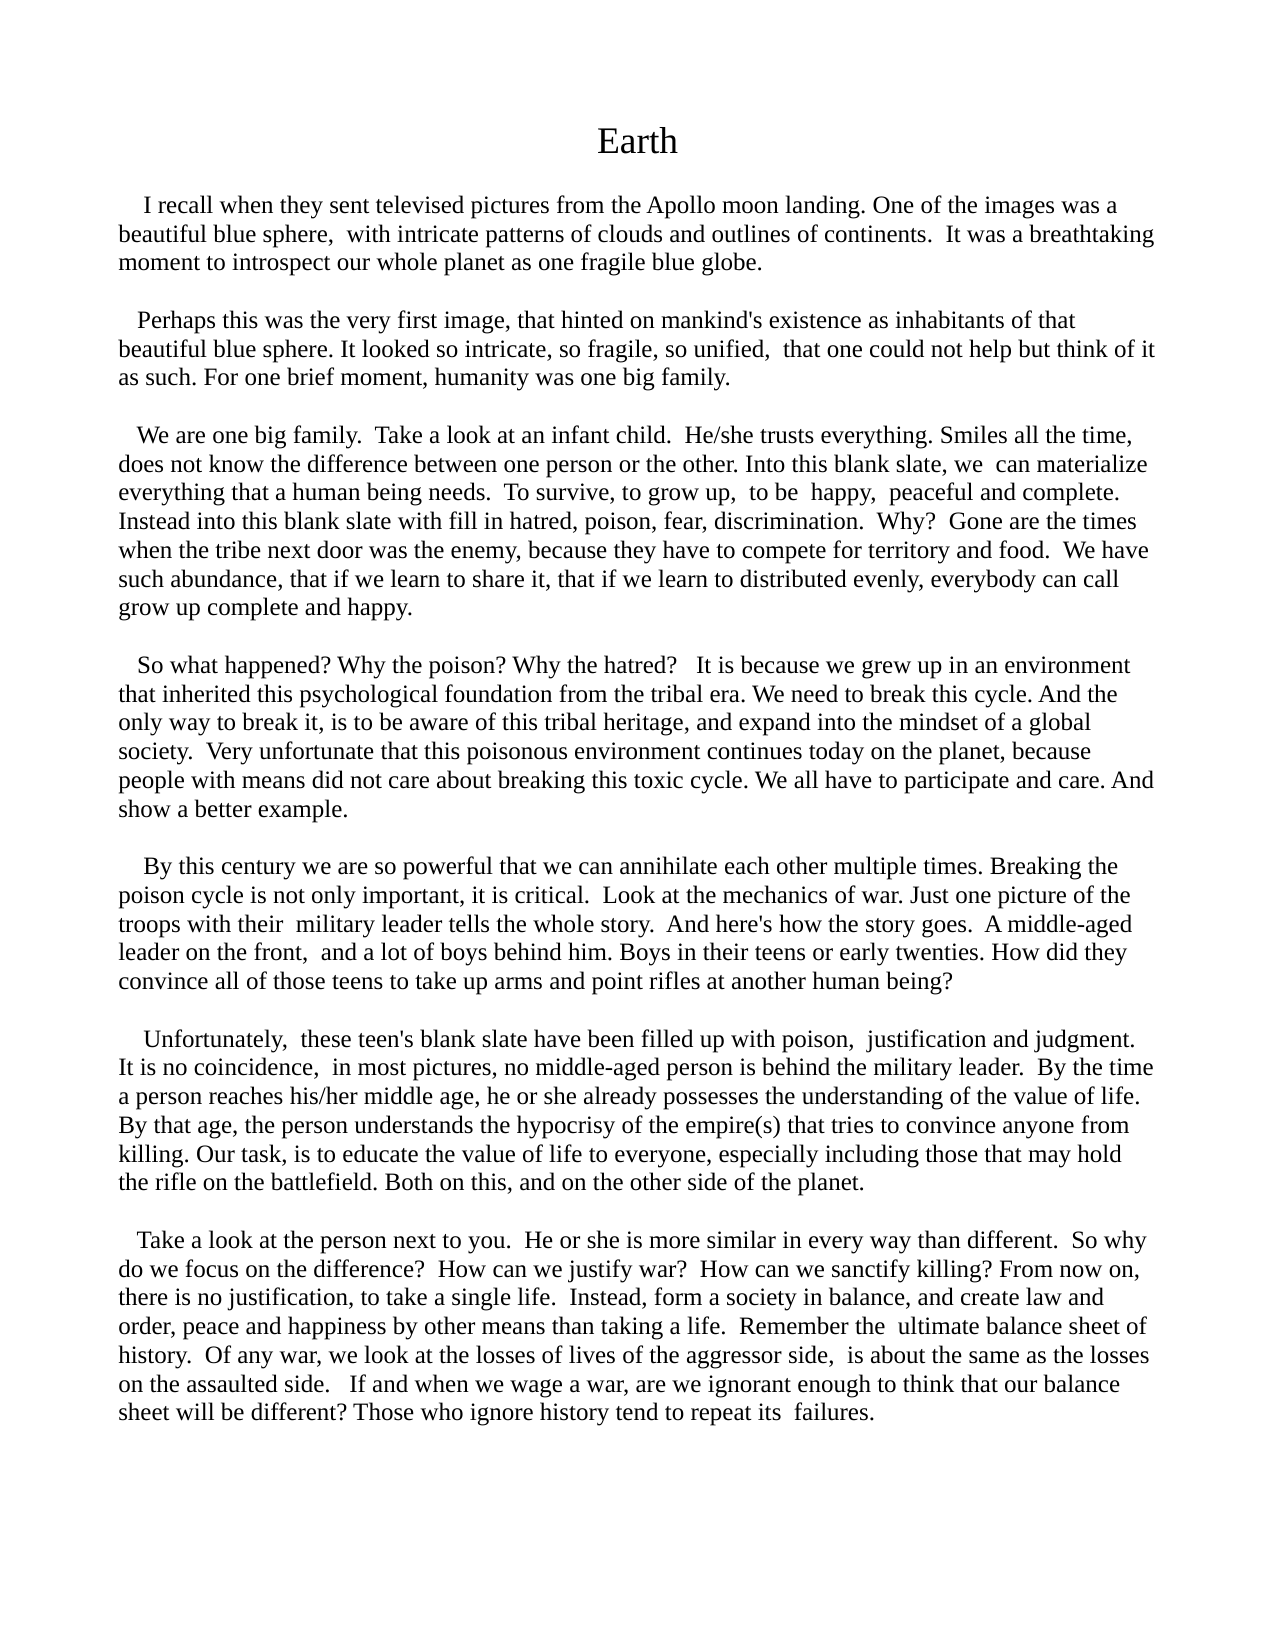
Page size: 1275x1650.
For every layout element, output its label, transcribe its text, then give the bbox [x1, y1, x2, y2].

text Unfortunately, these teen's blank slate have been filled up with poison, justification and judgment. It is no coincidence, in most pictures, no middle-aged person is behind the military leader. By the time a person reaches his/her middle age, he or she already possesses the understanding of the value of life. By that age, the person understands the hypocrisy of the empire(s) that tries to convince anyone from killing. Our task, is to educate the value of life to everyone, especially including those that may hold the rifle on the battlefield. Both on this, and on the other side of the planet. [118, 1024, 1157, 1196]
text I recall when they sent televised pictures from the Apollo moon landing. One of the images was a beautiful blue sphere, with intricate patterns of clouds and outlines of continents. It was a breathtaking moment to introspect our whole planet as one fragile blue globe. [118, 190, 1157, 276]
text Take a look at the person next to you. He or she is more similar in every way than different. So why do we focus on the difference? How can we justify war? How can we sanctify killing? From now on, there is no justification, to take a single life. Instead, form a society in balance, and create law and order, peace and happiness by other means than taking a life. Remember the ultimate balance sheet of history. Of any war, we look at the losses of lives of the aggressor side, is about the same as the losses on the assaulted side. If and when we wage a war, are we ignorant enough to think that our balance sheet will be different? Those who ignore history tend to repeat its failures. [118, 1225, 1157, 1426]
text By this century we are so powerful that we can annihilate each other multiple times. Breaking the poison cycle is not only important, it is critical. Look at the mechanics of war. Just one picture of the troops with their military leader tells the whole story. And here's how the story goes. A middle-aged leader on the front, and a lot of boys behind him. Boys in their teens or early twenties. How did they convince all of those teens to take up arms and point rifles at another human being? [118, 851, 1157, 995]
text Earth [118, 118, 1157, 161]
text We are one big family. Take a look at an infant child. He/she trusts everything. Smiles all the time, does not know the difference between one person or the other. Into this blank slate, we can materialize everything that a human being needs. To survive, to grow up, to be happy, peaceful and complete. Instead into this blank slate with fill in hatred, poison, fear, discrimination. Why? Gone are the times when the tribe next door was the enemy, because they have to compete for territory and food. We have such abundance, that if we learn to share it, that if we learn to distributed evenly, everybody can call grow up complete and happy. [118, 420, 1157, 621]
text Perhaps this was the very first image, that hinted on mankind's existence as inhabitants of that beautiful blue sphere. It looked so intricate, so fragile, so unified, that one could not help but think of it as such. For one brief moment, humanity was one big family. [118, 305, 1157, 391]
text So what happened? Why the poison? Why the hatred? It is because we grew up in an environment that inherited this psychological foundation from the tribal era. We need to break this cycle. And the only way to break it, is to be aware of this tribal heritage, and expand into the mindset of a global society. Very unfortunate that this poisonous environment continues today on the planet, because people with means did not care about breaking this toxic cycle. We all have to participate and care. And show a better example. [118, 650, 1157, 822]
